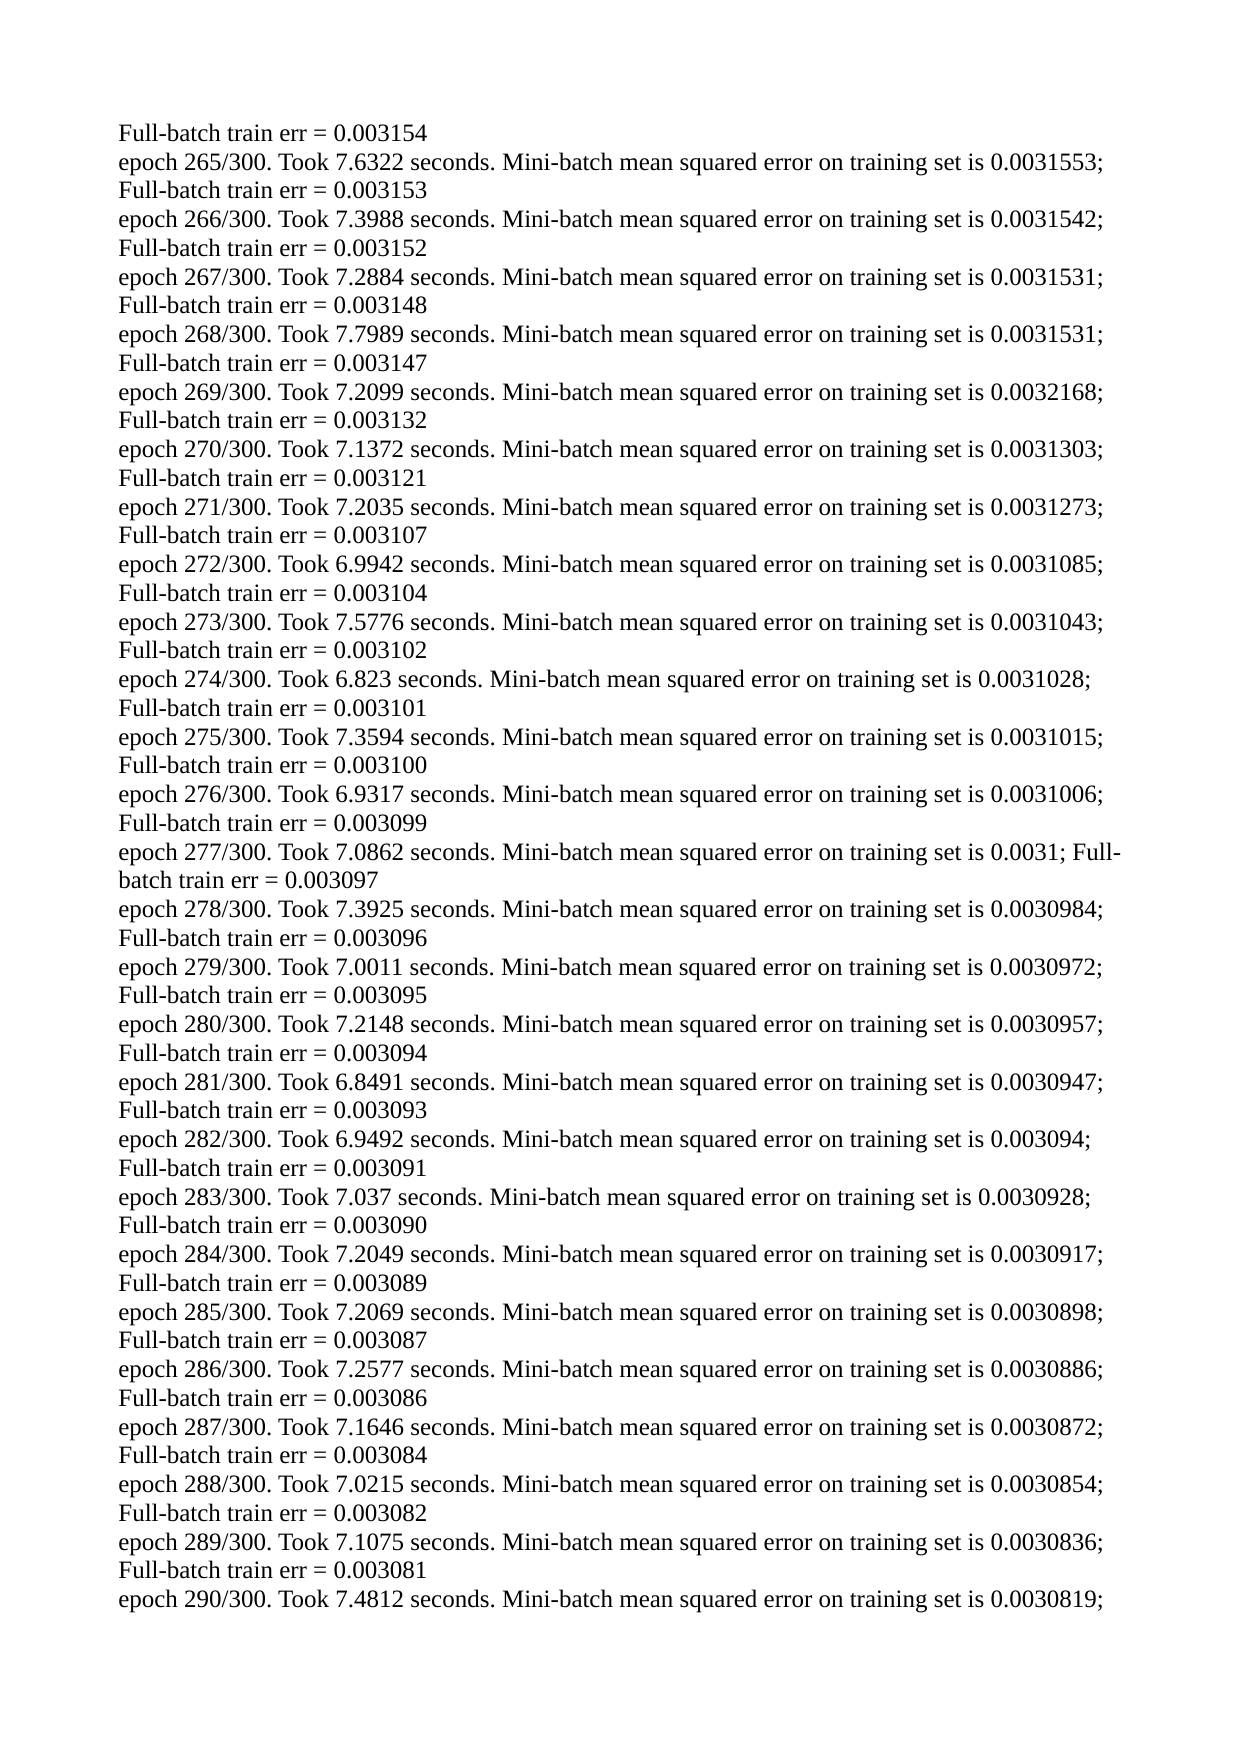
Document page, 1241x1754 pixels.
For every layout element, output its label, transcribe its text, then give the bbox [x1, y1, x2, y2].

text epoch 265/300. Took 7.6322 seconds. Mini-batch mean squared error on training set is 0.0031553; Full-batch train err = 0.003153 [118, 147, 1122, 204]
text epoch 270/300. Took 7.1372 seconds. Mini-batch mean squared error on training set is 0.0031303; Full-batch train err = 0.003121 [118, 434, 1122, 492]
text epoch 275/300. Took 7.3594 seconds. Mini-batch mean squared error on training set is 0.0031015; Full-batch train err = 0.003100 [118, 722, 1122, 779]
text epoch 288/300. Took 7.0215 seconds. Mini-batch mean squared error on training set is 0.0030854; Full-batch train err = 0.003082 [118, 1469, 1122, 1527]
text epoch 289/300. Took 7.1075 seconds. Mini-batch mean squared error on training set is 0.0030836; Full-batch train err = 0.003081 [118, 1527, 1122, 1584]
text epoch 267/300. Took 7.2884 seconds. Mini-batch mean squared error on training set is 0.0031531; Full-batch train err = 0.003148 [118, 262, 1122, 319]
text epoch 268/300. Took 7.7989 seconds. Mini-batch mean squared error on training set is 0.0031531; Full-batch train err = 0.003147 [118, 319, 1122, 377]
text epoch 277/300. Took 7.0862 seconds. Mini-batch mean squared error on training set is 0.0031; Full-batch train err = 0.003097 [118, 837, 1122, 894]
text epoch 271/300. Took 7.2035 seconds. Mini-batch mean squared error on training set is 0.0031273; Full-batch train err = 0.003107 [118, 492, 1122, 549]
text epoch 272/300. Took 6.9942 seconds. Mini-batch mean squared error on training set is 0.0031085; Full-batch train err = 0.003104 [118, 549, 1122, 607]
text epoch 273/300. Took 7.5776 seconds. Mini-batch mean squared error on training set is 0.0031043; Full-batch train err = 0.003102 [118, 607, 1122, 664]
text epoch 290/300. Took 7.4812 seconds. Mini-batch mean squared error on training set is 0.0030819; [118, 1584, 1122, 1613]
text epoch 274/300. Took 6.823 seconds. Mini-batch mean squared error on training set is 0.0031028; Full-batch train err = 0.003101 [118, 664, 1122, 722]
text epoch 280/300. Took 7.2148 seconds. Mini-batch mean squared error on training set is 0.0030957; Full-batch train err = 0.003094 [118, 1009, 1122, 1067]
text epoch 279/300. Took 7.0011 seconds. Mini-batch mean squared error on training set is 0.0030972; Full-batch train err = 0.003095 [118, 952, 1122, 1009]
text epoch 282/300. Took 6.9492 seconds. Mini-batch mean squared error on training set is 0.003094; Full-batch train err = 0.003091 [118, 1124, 1122, 1182]
text epoch 276/300. Took 6.9317 seconds. Mini-batch mean squared error on training set is 0.0031006; Full-batch train err = 0.003099 [118, 779, 1122, 837]
text epoch 284/300. Took 7.2049 seconds. Mini-batch mean squared error on training set is 0.0030917; Full-batch train err = 0.003089 [118, 1239, 1122, 1297]
text epoch 281/300. Took 6.8491 seconds. Mini-batch mean squared error on training set is 0.0030947; Full-batch train err = 0.003093 [118, 1067, 1122, 1124]
text epoch 287/300. Took 7.1646 seconds. Mini-batch mean squared error on training set is 0.0030872; Full-batch train err = 0.003084 [118, 1412, 1122, 1469]
text epoch 266/300. Took 7.3988 seconds. Mini-batch mean squared error on training set is 0.0031542; Full-batch train err = 0.003152 [118, 204, 1122, 262]
text epoch 285/300. Took 7.2069 seconds. Mini-batch mean squared error on training set is 0.0030898; Full-batch train err = 0.003087 [118, 1297, 1122, 1354]
text epoch 269/300. Took 7.2099 seconds. Mini-batch mean squared error on training set is 0.0032168; Full-batch train err = 0.003132 [118, 377, 1122, 434]
text Full-batch train err = 0.003154 [118, 118, 1122, 147]
text epoch 278/300. Took 7.3925 seconds. Mini-batch mean squared error on training set is 0.0030984; Full-batch train err = 0.003096 [118, 894, 1122, 952]
text epoch 286/300. Took 7.2577 seconds. Mini-batch mean squared error on training set is 0.0030886; Full-batch train err = 0.003086 [118, 1354, 1122, 1412]
text epoch 283/300. Took 7.037 seconds. Mini-batch mean squared error on training set is 0.0030928; Full-batch train err = 0.003090 [118, 1182, 1122, 1239]
